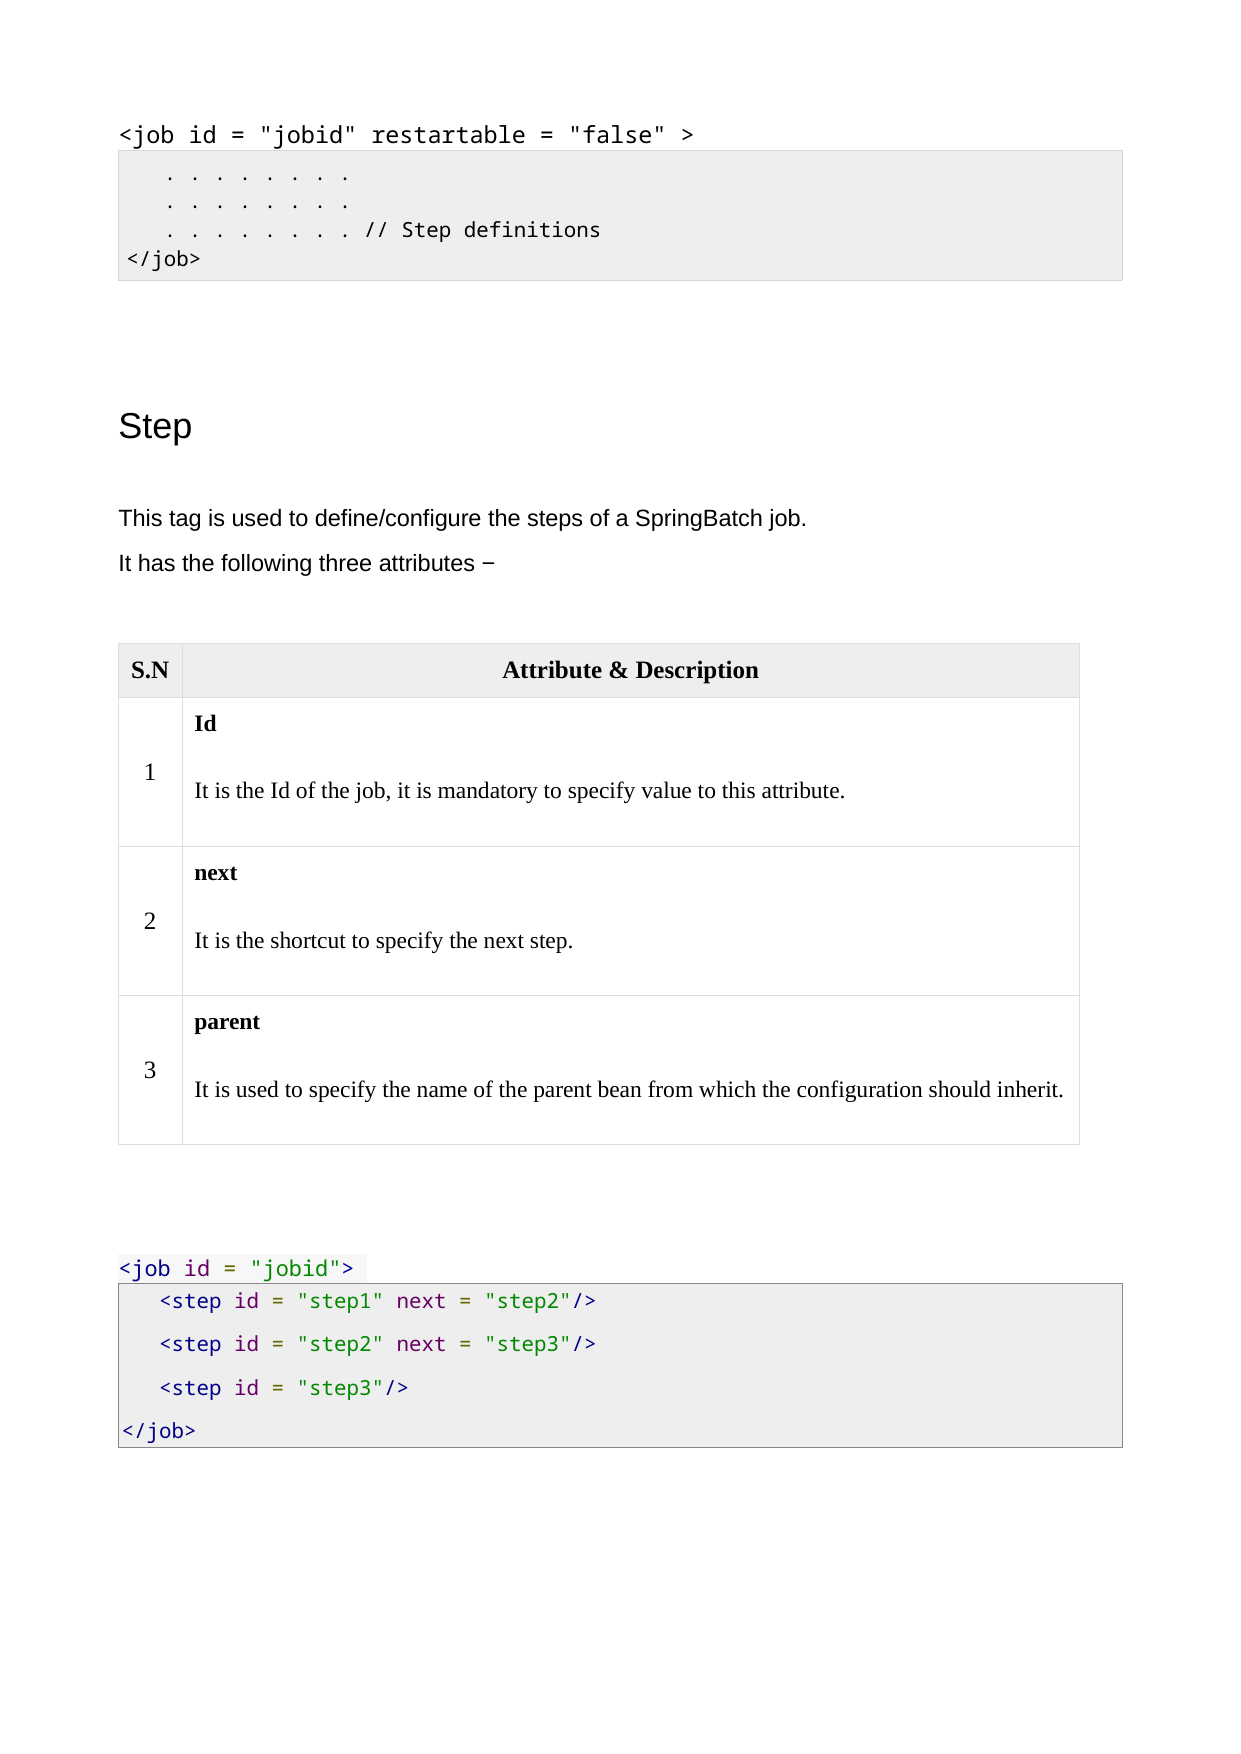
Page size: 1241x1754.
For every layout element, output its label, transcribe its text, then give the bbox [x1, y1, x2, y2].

subtitle Step [118, 405, 1122, 446]
text <step id = "step1" next = "step2"/> [119, 1284, 1122, 1315]
text . . . . . . . . [119, 151, 1122, 179]
table_cell Id It is the Id of the job, it is mandatory to specify value to this attribute. [183, 698, 1079, 846]
table_header S.N [119, 644, 182, 697]
text . . . . . . . . // Step definitions [119, 207, 1122, 236]
text <step id = "step2" next = "step3"/> [119, 1326, 1122, 1358]
table_cell 1 [119, 698, 182, 846]
text <job id = "jobid"> [118, 1253, 1122, 1283]
text </job> [119, 236, 1122, 280]
text </job> [119, 1413, 1122, 1447]
table_header Attribute & Description [183, 644, 1079, 697]
table_cell 2 [119, 847, 182, 995]
table_cell parent It is used to specify the name of the parent bean from which the configuration should inherit. [183, 996, 1079, 1144]
text This tag is used to define/configure the steps of a SpringBatch job. [118, 504, 1122, 531]
text It has the following three attributes − [118, 550, 1122, 577]
table_cell next It is the shortcut to specify the next step. [183, 847, 1079, 995]
table_cell 3 [119, 996, 182, 1144]
text <job id = "jobid" restartable = "false" > [118, 118, 1122, 150]
text <step id = "step3"/> [119, 1369, 1122, 1401]
text . . . . . . . . [119, 179, 1122, 207]
